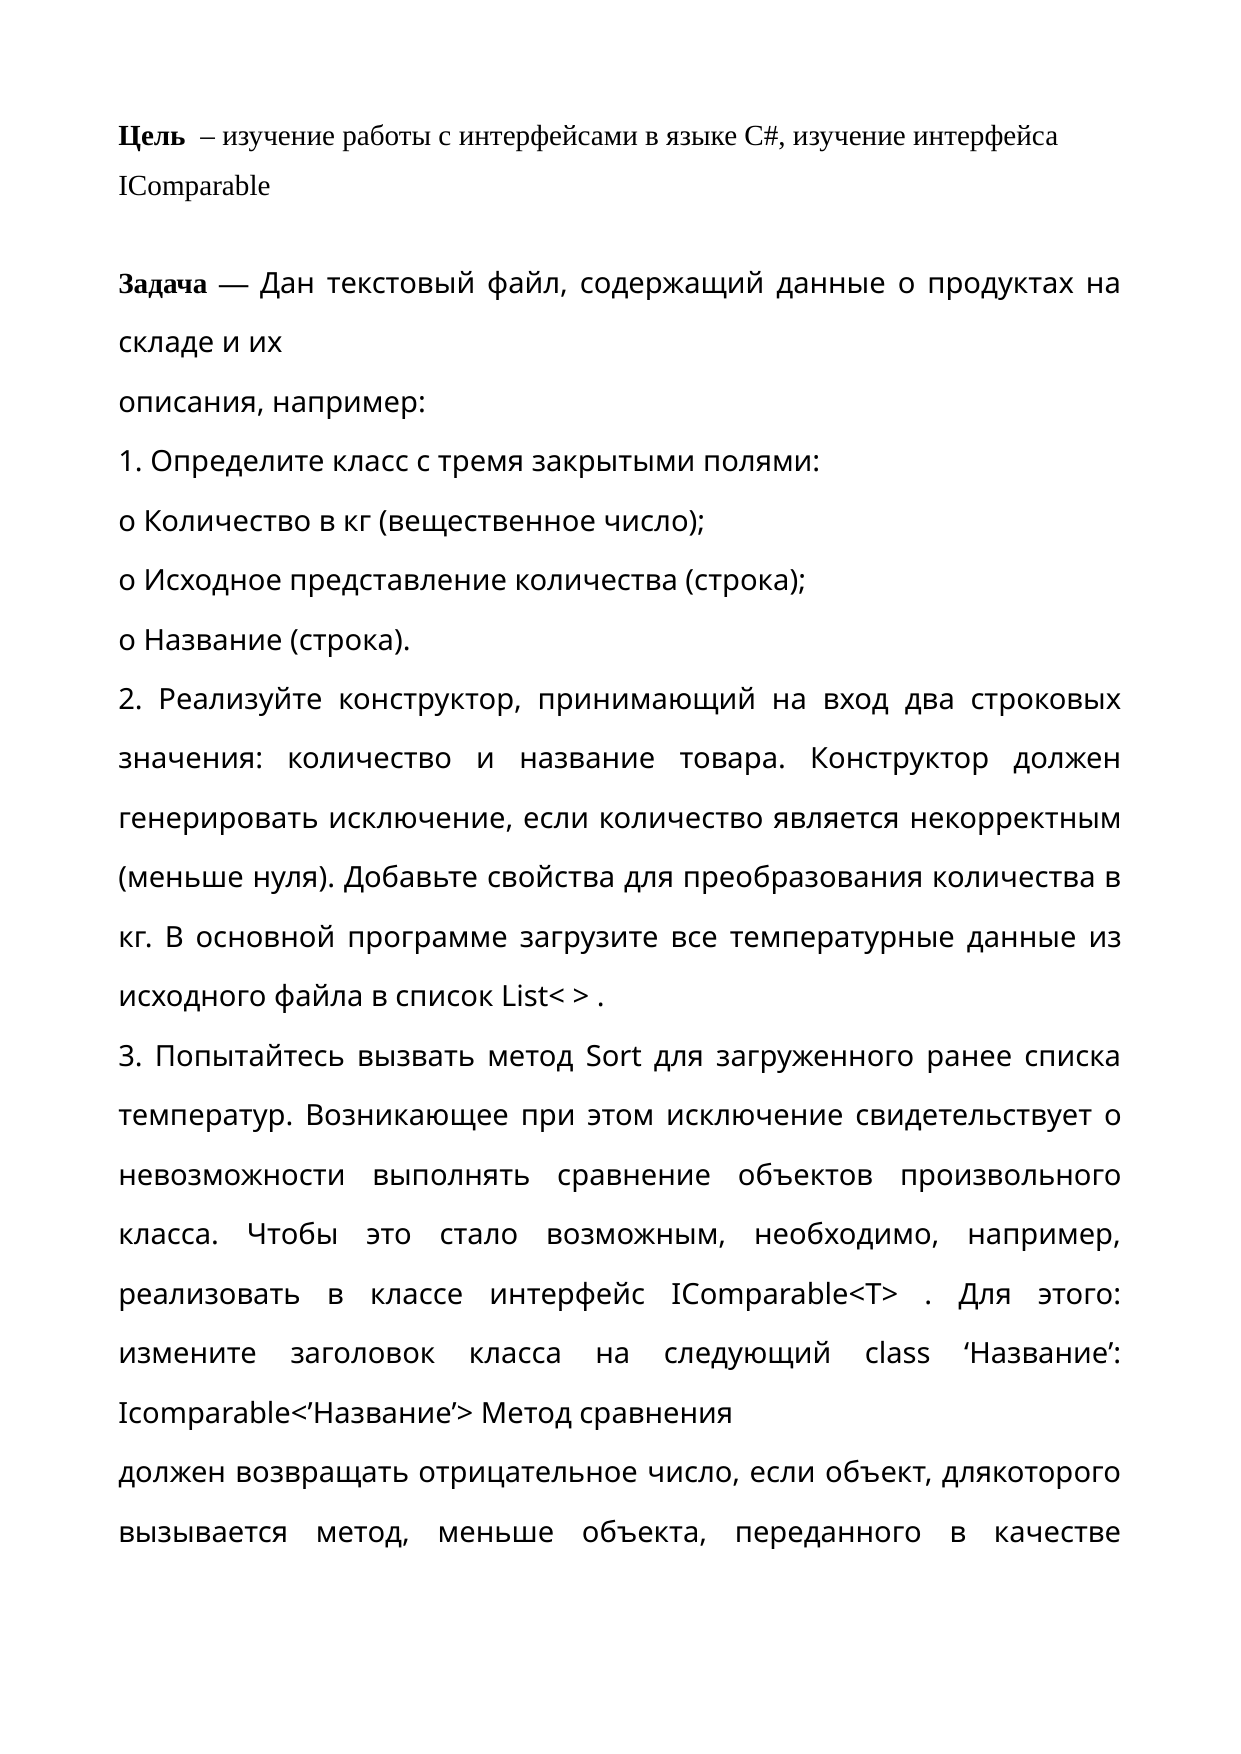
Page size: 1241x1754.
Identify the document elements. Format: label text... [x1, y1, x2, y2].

text o Количество в кг (вещественное число); [118, 500, 1122, 539]
text o Название (строка). [118, 619, 1122, 658]
text Задача — Дан текстовый файл, содержащий данные о продуктах на складе и их [118, 262, 1122, 361]
text Цель – изучение работы с интерфейсами в языке C#, изучение интерфейса IComparable [118, 118, 1122, 202]
text o Исходное представление количества (строка); [118, 559, 1122, 599]
text 3. Попытайтесь вызвать метод Sort для загруженного ранее списка температур. Возникающее при этом исключение свидетельствует о невозможности выполнять сравнение объектов произвольного класса. Чтобы это стало возможным, необходимо, например, реализовать в классе интерфейс IComparable<T> . Для этого: измените заголовок класса на следующий class ‘Название’: Icomparable<’Название’> Метод сравнения [118, 1035, 1122, 1432]
text 2. Реализуйте конструктор, принимающий на вход два строковых значения: количество и название товара. Конструктор должен генерировать исключение, если количество является некорректным (меньше нуля). Добавьте свойства для преобразования количества в кг. В основной программе загрузите все температурные данные из исходного файла в список List< > . [118, 678, 1122, 1015]
text 1. Определите класс с тремя закрытыми полями: [118, 440, 1122, 480]
text описания, например: [118, 381, 1122, 421]
text должен возвращать отрицательное число, если объект, длякоторого вызывается метод, меньше объекта, переданного в качестве [118, 1451, 1122, 1551]
